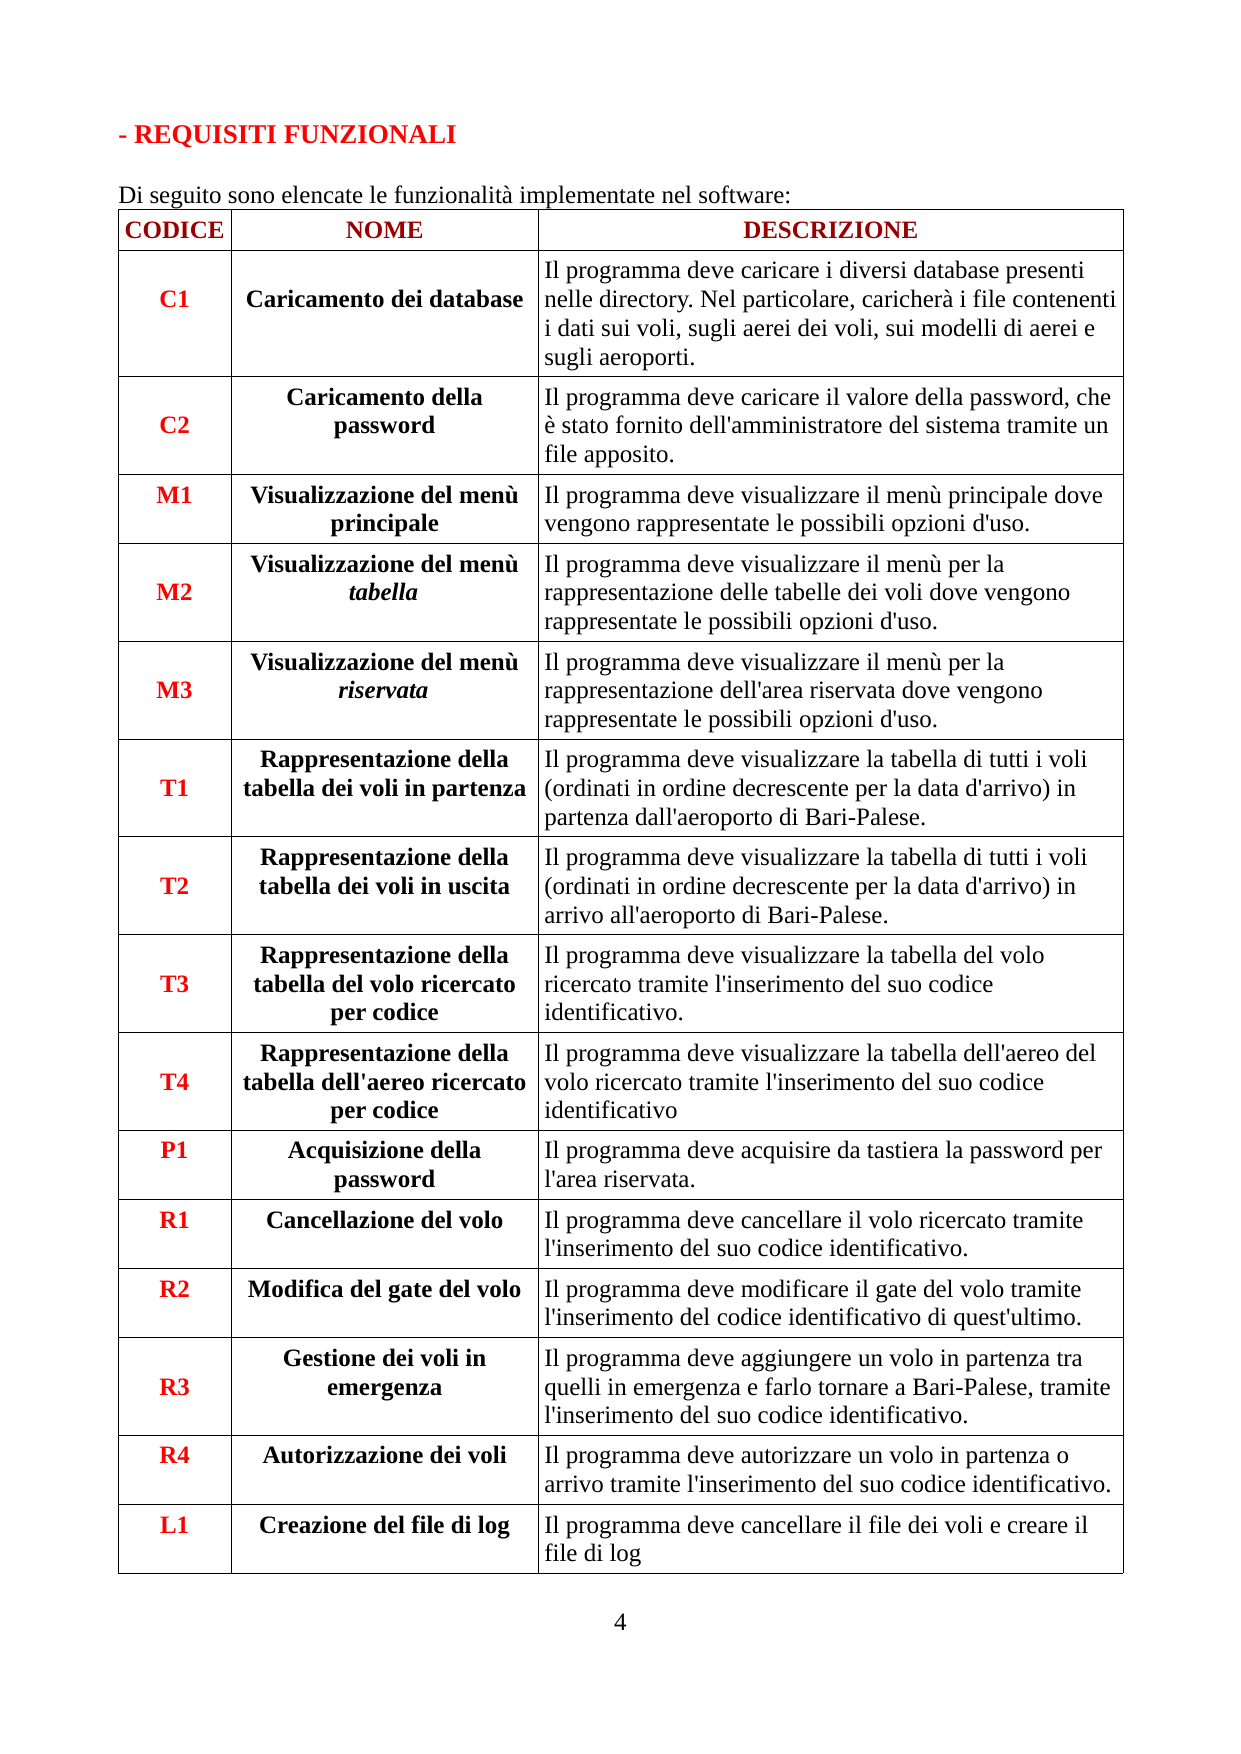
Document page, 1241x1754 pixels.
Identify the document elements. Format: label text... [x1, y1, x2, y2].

table_cell Visualizzazione del menù principale [232, 475, 538, 543]
table_cell T1 [119, 740, 231, 836]
table_cell M1 [119, 475, 231, 543]
table_cell T3 [119, 935, 231, 1032]
table_cell R4 [119, 1436, 231, 1504]
table_cell Acquisizione della password [232, 1131, 538, 1199]
table_cell T4 [119, 1033, 231, 1130]
table_cell Il programma deve visualizzare la tabella dell'aereo del volo ricercato tramite l'inserimento del suo codice identificativo [539, 1033, 1123, 1130]
text Di seguito sono elencate le funzionalità implementate nel software: [118, 180, 1122, 209]
table_cell Il programma deve autorizzare un volo in partenza o arrivo tramite l'inserimento del suo codice identificativo. [539, 1436, 1123, 1504]
table_cell Rappresentazione della tabella dei voli in partenza [232, 740, 538, 836]
table_cell Il programma deve aggiungere un volo in partenza tra quelli in emergenza e farlo tornare a Bari-Palese, tramite l'inserimento del suo codice identificativo. [539, 1338, 1123, 1435]
table_cell Autorizzazione dei voli [232, 1436, 538, 1504]
table_cell Rappresentazione della tabella del volo ricercato per codice [232, 935, 538, 1032]
table_cell L1 [119, 1505, 231, 1573]
table_cell P1 [119, 1131, 231, 1199]
table_cell M2 [119, 544, 231, 641]
table_cell Il programma deve cancellare il volo ricercato tramite l'inserimento del suo codice identificativo. [539, 1200, 1123, 1268]
table_cell R1 [119, 1200, 231, 1268]
table_cell Il programma deve modificare il gate del volo tramite l'inserimento del codice identificativo di quest'ultimo. [539, 1269, 1123, 1337]
table_cell Visualizzazione del menù tabella [232, 544, 538, 641]
table_cell Visualizzazione del menù riservata [232, 642, 538, 738]
table_cell Cancellazione del volo [232, 1200, 538, 1268]
table_cell Il programma deve visualizzare la tabella di tutti i voli (ordinati in ordine decrescente per la data d'arrivo) in arrivo all'aeroporto di Bari-Palese. [539, 837, 1123, 934]
table_cell Il programma deve visualizzare il menù principale dove vengono rappresentate le possibili opzioni d'uso. [539, 475, 1123, 543]
table_cell Il programma deve acquisire da tastiera la password per l'area riservata. [539, 1131, 1123, 1199]
table_cell Caricamento della password [232, 377, 538, 474]
table_cell Il programma deve visualizzare il menù per la rappresentazione delle tabelle dei voli dove vengono rappresentate le possibili opzioni d'uso. [539, 544, 1123, 641]
table_header CODICE [119, 210, 231, 249]
table_cell Gestione dei voli in emergenza [232, 1338, 538, 1435]
table_cell Il programma deve caricare il valore della password, che è stato fornito dell'amministratore del sistema tramite un file apposito. [539, 377, 1123, 474]
table_cell C2 [119, 377, 231, 474]
table_cell Caricamento dei database [232, 251, 538, 376]
table_cell Il programma deve visualizzare la tabella di tutti i voli (ordinati in ordine decrescente per la data d'arrivo) in partenza dall'aeroporto di Bari-Palese. [539, 740, 1123, 836]
table_cell T2 [119, 837, 231, 934]
table_cell Modifica del gate del volo [232, 1269, 538, 1337]
table_cell M3 [119, 642, 231, 738]
table_cell Rappresentazione della tabella dell'aereo ricercato per codice [232, 1033, 538, 1130]
table_cell Il programma deve visualizzare la tabella del volo ricercato tramite l'inserimento del suo codice identificativo. [539, 935, 1123, 1032]
table_cell R3 [119, 1338, 231, 1435]
table_header DESCRIZIONE [539, 210, 1123, 249]
table_cell Rappresentazione della tabella dei voli in uscita [232, 837, 538, 934]
table_cell Il programma deve cancellare il file dei voli e creare il file di log [539, 1505, 1123, 1573]
table_cell Il programma deve caricare i diversi database presenti nelle directory. Nel particolare, caricherà i file contenenti i dati sui voli, sugli aerei dei voli, sui modelli di aerei e sugli aeroporti. [539, 251, 1123, 376]
table_cell Creazione del file di log [232, 1505, 538, 1573]
table_cell Il programma deve visualizzare il menù per la rappresentazione dell'area riservata dove vengono rappresentate le possibili opzioni d'uso. [539, 642, 1123, 738]
table_cell R2 [119, 1269, 231, 1337]
table_cell C1 [119, 251, 231, 376]
table_header NOME [232, 210, 538, 249]
text - REQUISITI FUNZIONALI [118, 118, 1122, 149]
